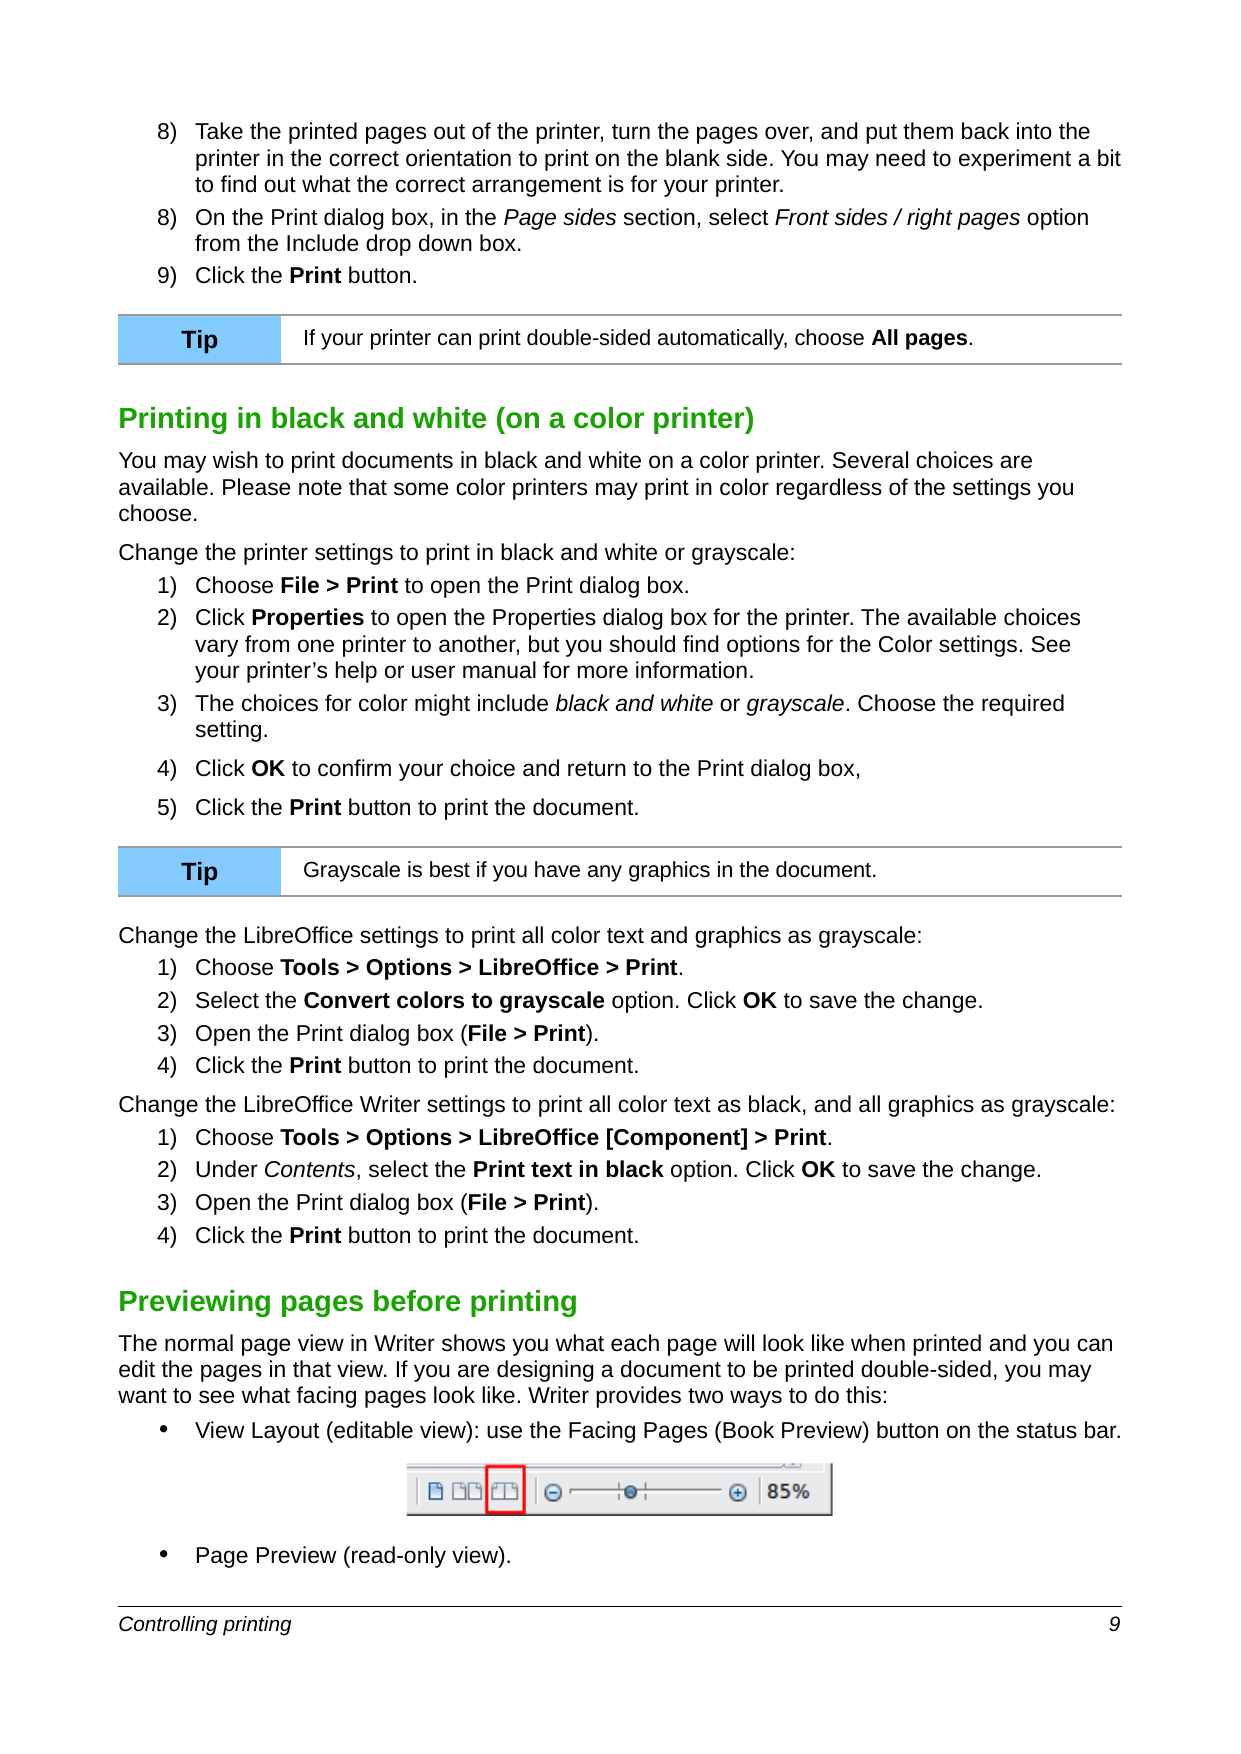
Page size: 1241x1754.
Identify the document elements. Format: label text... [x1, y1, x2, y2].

subtitle Printing in black and white (on a color printer) [118, 401, 1122, 435]
list Open the Print dialog box (File > Print). [177, 1189, 1122, 1215]
list View Layout (editable view): use the Facing Pages (Book Preview) button on the status bar. [156, 1415, 1122, 1444]
table_header Tip [118, 316, 281, 363]
list Click Properties to open the Properties dialog box for the printer. The available choices vary from one printer to another, but you should find options for the Color settings. See your printer’s help or user manual for more information. [177, 604, 1122, 683]
list Choose File > Print to open the Print dialog box. [177, 572, 1122, 598]
list Under Contents, select the Print text in black option. Click OK to save the change. [177, 1156, 1122, 1183]
list The normal page view in Writer shows you what each page will look like when printed and you can edit the pages in that view. If you are designing a document to be printed double-sided, you may want to see what facing pages look like. Writer provides two ways to do this: [118, 1329, 1122, 1408]
list Choose Tools > Options > LibreOffice > Print. [177, 954, 1122, 981]
list Change the LibreOffice Writer settings to print all color text as black, and all graphics as grayscale: [118, 1091, 1122, 1117]
subtitle Previewing pages before printing [118, 1283, 1122, 1317]
list On the Print dialog box, in the Page sides section, select Front sides / right pages option from the Include drop down box. [177, 203, 1122, 256]
list Change the printer settings to print in black and white or grayscale: [118, 539, 1122, 565]
list Open the Print dialog box (File > Print). [177, 1019, 1122, 1046]
list Click the Print button to print the document. [177, 1052, 1122, 1078]
list Select the Convert colors to grayscale option. Click OK to save the change. [177, 987, 1122, 1013]
list Click OK to confirm your choice and return to the Print dialog box, [177, 755, 1122, 781]
list Click the Print button. [177, 262, 1122, 289]
picture [404, 1462, 836, 1516]
list Click the Print button to print the document. [177, 1222, 1122, 1248]
list Choose Tools > Options > LibreOffice [Component] > Print. [177, 1124, 1122, 1150]
table_header If your printer can print double-sided automatically, choose All pages. [281, 316, 1122, 363]
list The choices for color might include black and white or grayscale. Choose the required setting. [177, 690, 1122, 742]
list Take the printed pages out of the printer, turn the pages over, and put them back into the printer in the correct orientation to print on the blank side. You may need to experiment a bit to find out what the correct arrangement is for your printer. [177, 118, 1122, 197]
list Page Preview (read-only view). [156, 1540, 1122, 1569]
list Click the Print button to print the document. [177, 794, 1122, 820]
table_header Grayscale is best if you have any graphics in the document. [281, 848, 1122, 895]
table_header Tip [118, 848, 281, 895]
list Change the LibreOffice settings to print all color text and graphics as grayscale: [118, 922, 1122, 948]
text You may wish to print documents in black and white on a color printer. Several choices are available. Please note that some color printers may print in color regardless of the settings you choose. [118, 447, 1122, 526]
